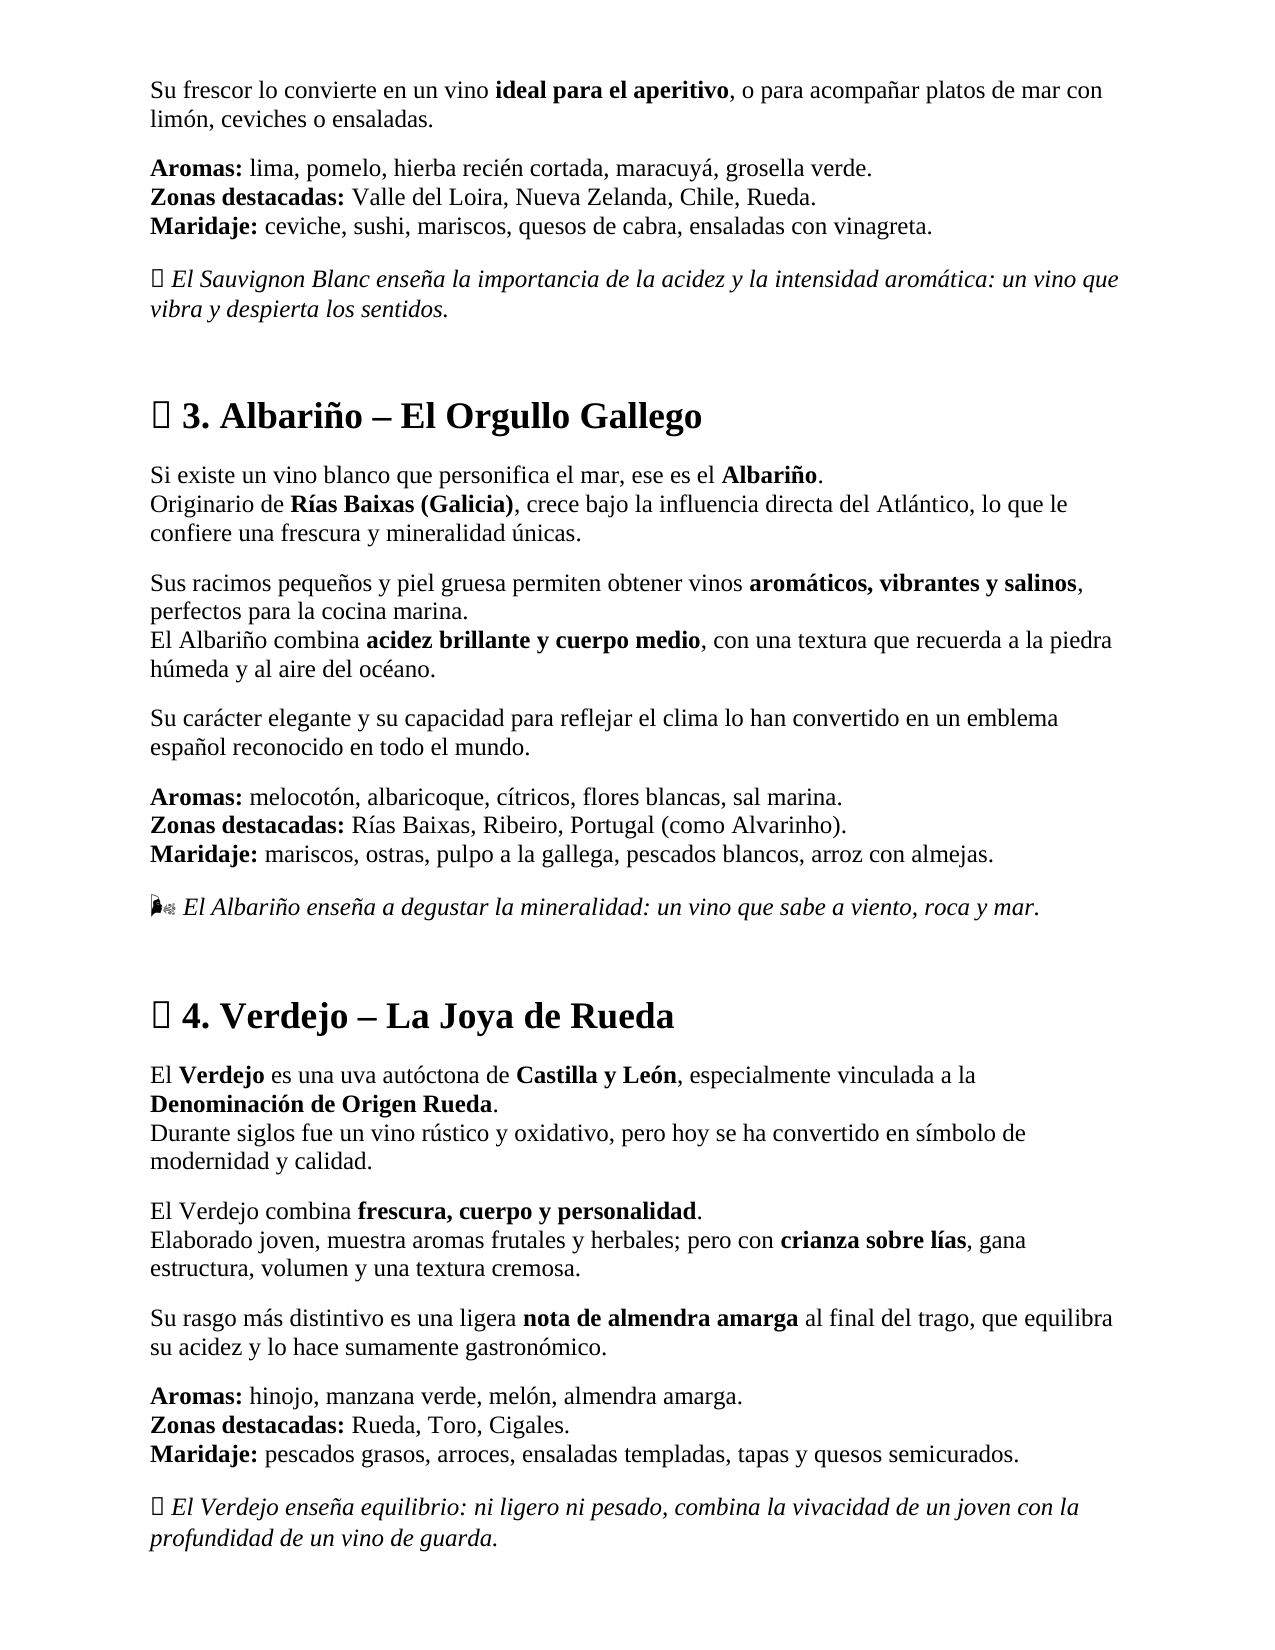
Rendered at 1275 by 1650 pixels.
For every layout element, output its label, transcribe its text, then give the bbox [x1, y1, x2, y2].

text Aromas: hinojo, manzana verde, melón, almendra amarga. Zonas destacadas: Rueda, Toro, Cigales. Maridaje: pescados grasos, arroces, ensaladas templadas, tapas y quesos semicurados. [150, 1381, 1125, 1468]
text Sus racimos pequeños y piel gruesa permiten obtener vinos aromáticos, vibrantes y salinos, perfectos para la cocina marina. El Albariño combina acidez brillante y cuerpo medio, con una textura que recuerda a la piedra húmeda y al aire del océano. [150, 568, 1125, 683]
text El Verdejo combina frescura, cuerpo y personalidad. Elaborado joven, muestra aromas frutales y herbales; pero con crianza sobre lías, gana estructura, volumen y una textura cremosa. [150, 1196, 1125, 1282]
text Su carácter elegante y su capacidad para reflejar el clima lo han convertido en un emblema español reconocido en todo el mundo. [150, 703, 1125, 761]
text 🌾 4. Verdejo – La Joya de Rueda [150, 988, 1125, 1039]
text Aromas: melocotón, albaricoque, cítricos, flores blancas, sal marina. Zonas destacadas: Rías Baixas, Ribeiro, Portugal (como Alvarinho). Maridaje: mariscos, ostras, pulpo a la gallega, pescados blancos, arroz con almejas. [150, 782, 1125, 868]
text 🌿 El Verdejo enseña equilibrio: ni ligero ni pesado, combina la vivacidad de un joven con la profundidad de un vino de guarda. [150, 1488, 1125, 1551]
text Su frescor lo convierte en un vino ideal para el aperitivo, o para acompañar platos de mar con limón, ceviches o ensaladas. [150, 75, 1125, 132]
text 🌊 3. Albariño – El Orgullo Gallego [150, 389, 1125, 440]
text 🌱 El Sauvignon Blanc enseña la importancia de la acidez y la intensidad aromática: un vino que vibra y despierta los sentidos. [150, 260, 1125, 323]
text Aromas: lima, pomelo, hierba recién cortada, maracuyá, grosella verde. Zonas destacadas: Valle del Loira, Nueva Zelanda, Chile, Rueda. Maridaje: ceviche, sushi, mariscos, quesos de cabra, ensaladas con vinagreta. [150, 153, 1125, 239]
text 🌬 El Albariño enseña a degustar la mineralidad: un vino que sabe a viento, roca y mar. [150, 889, 1125, 923]
text Si existe un vino blanco que personifica el mar, ese es el Albariño. Originario de Rías Baixas (Galicia), crece bajo la influencia directa del Atlántico, lo que le confiere una frescura y mineralidad únicas. [150, 461, 1125, 547]
text Su rasgo más distintivo es una ligera nota de almendra amarga al final del trago, que equilibra su acidez y lo hace sumamente gastronómico. [150, 1303, 1125, 1361]
text El Verdejo es una uva autóctona de Castilla y León, especialmente vinculada a la Denominación de Origen Rueda. Durante siglos fue un vino rústico y oxidativo, pero hoy se ha convertido en símbolo de modernidad y calidad. [150, 1060, 1125, 1175]
